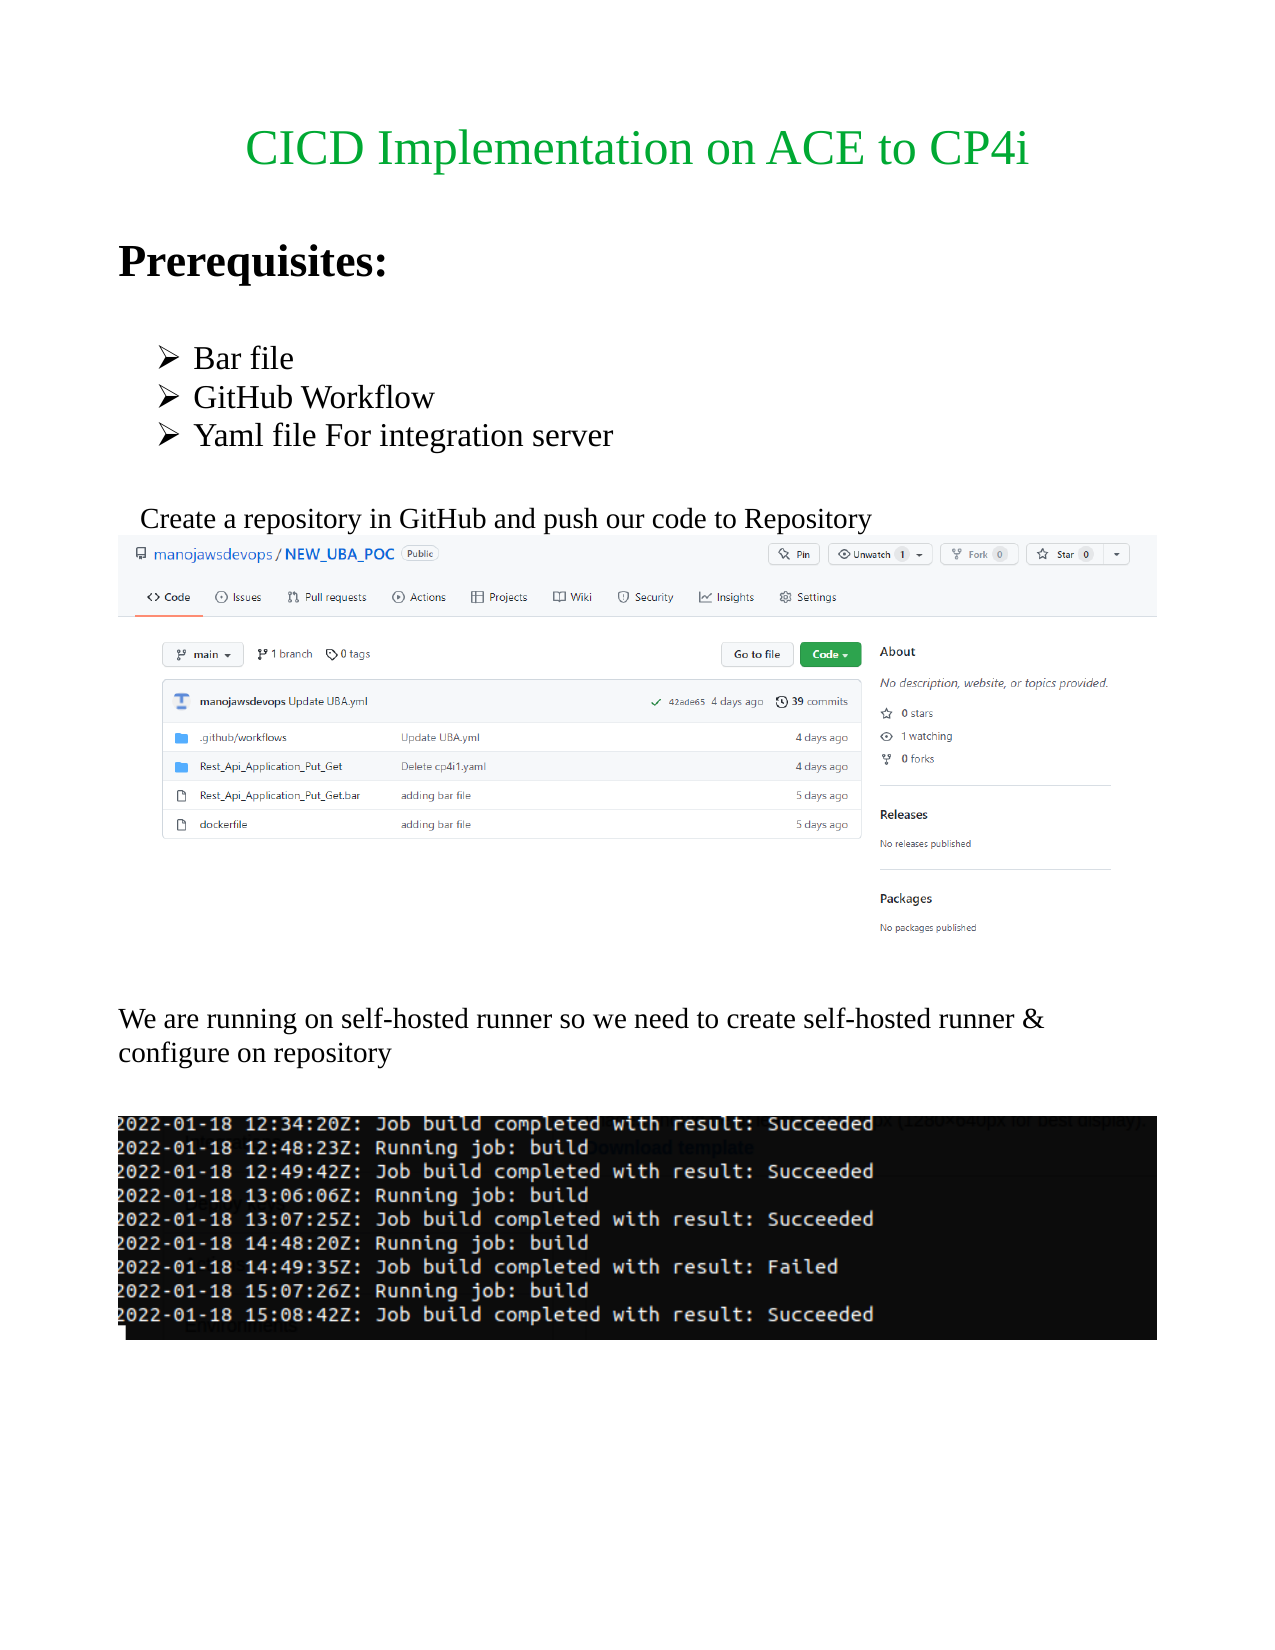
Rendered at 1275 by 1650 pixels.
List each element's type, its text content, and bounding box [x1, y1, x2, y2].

text Prerequisites: [118, 233, 1157, 286]
text CICD Implementation on ACE to CP4i [118, 118, 1157, 176]
list Bar file [156, 338, 1157, 377]
text Create a repository in GitHub and push our code to Repository [118, 501, 1157, 535]
text We are running on self-hosted runner so we need to create self-hosted runner & configure on repository [118, 1001, 1157, 1068]
list GitHub Workflow [156, 377, 1157, 415]
list Yaml file For integration server [156, 415, 1157, 453]
